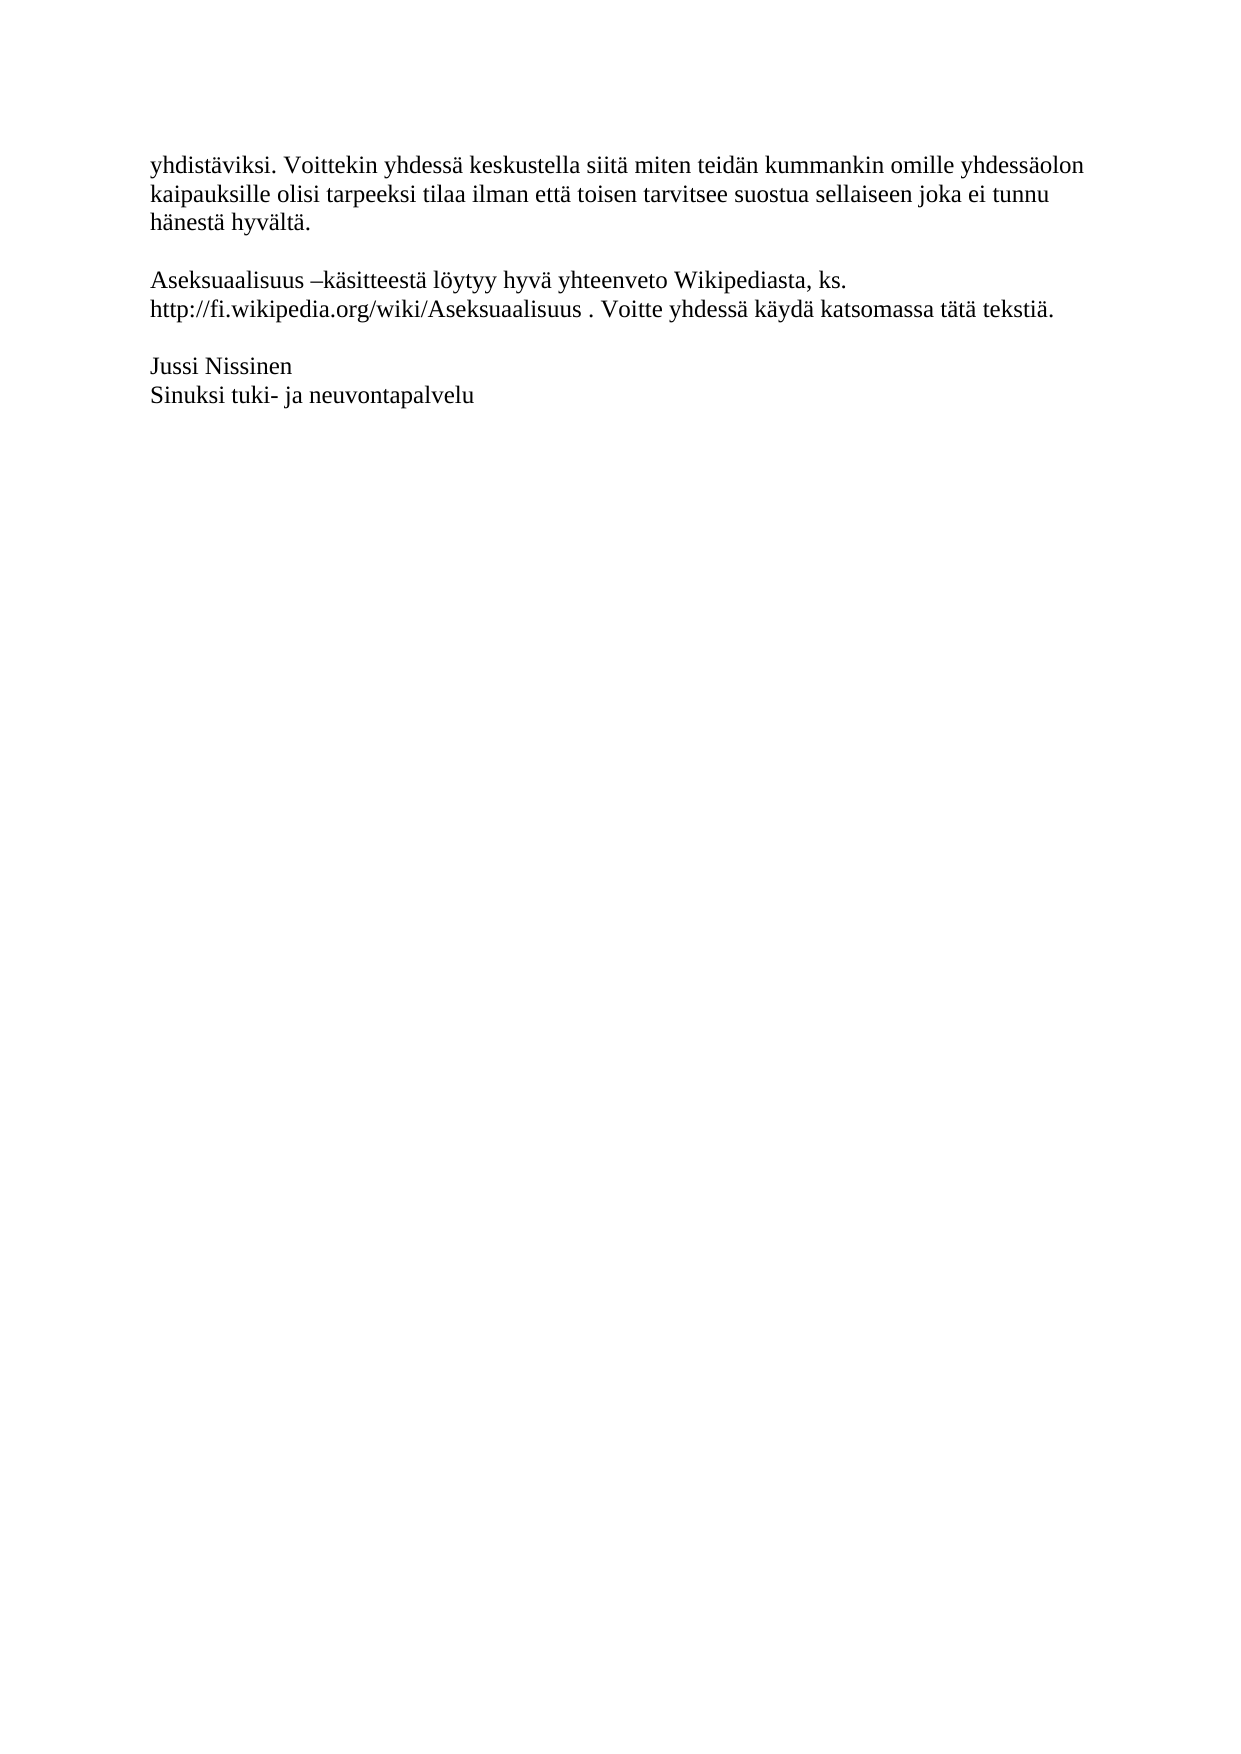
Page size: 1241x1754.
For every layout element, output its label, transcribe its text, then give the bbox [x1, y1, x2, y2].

text yhdistäviksi. Voittekin yhdessä keskustella siitä miten teidän kummankin omille yhdessäolon kaipauksille olisi tarpeeksi tilaa ilman että toisen tarvitsee suostua sellaiseen joka ei tunnu hänestä hyvältä. Aseksuaalisuus –käsitteestä löytyy hyvä yhteenveto Wikipediasta, ks. http://fi.wikipedia.org/wiki/Aseksuaalisuus . Voitte yhdessä käydä katsomassa tätä tekstiä. Jussi Nissinen Sinuksi tuki- ja neuvontapalvelu [150, 150, 1090, 409]
